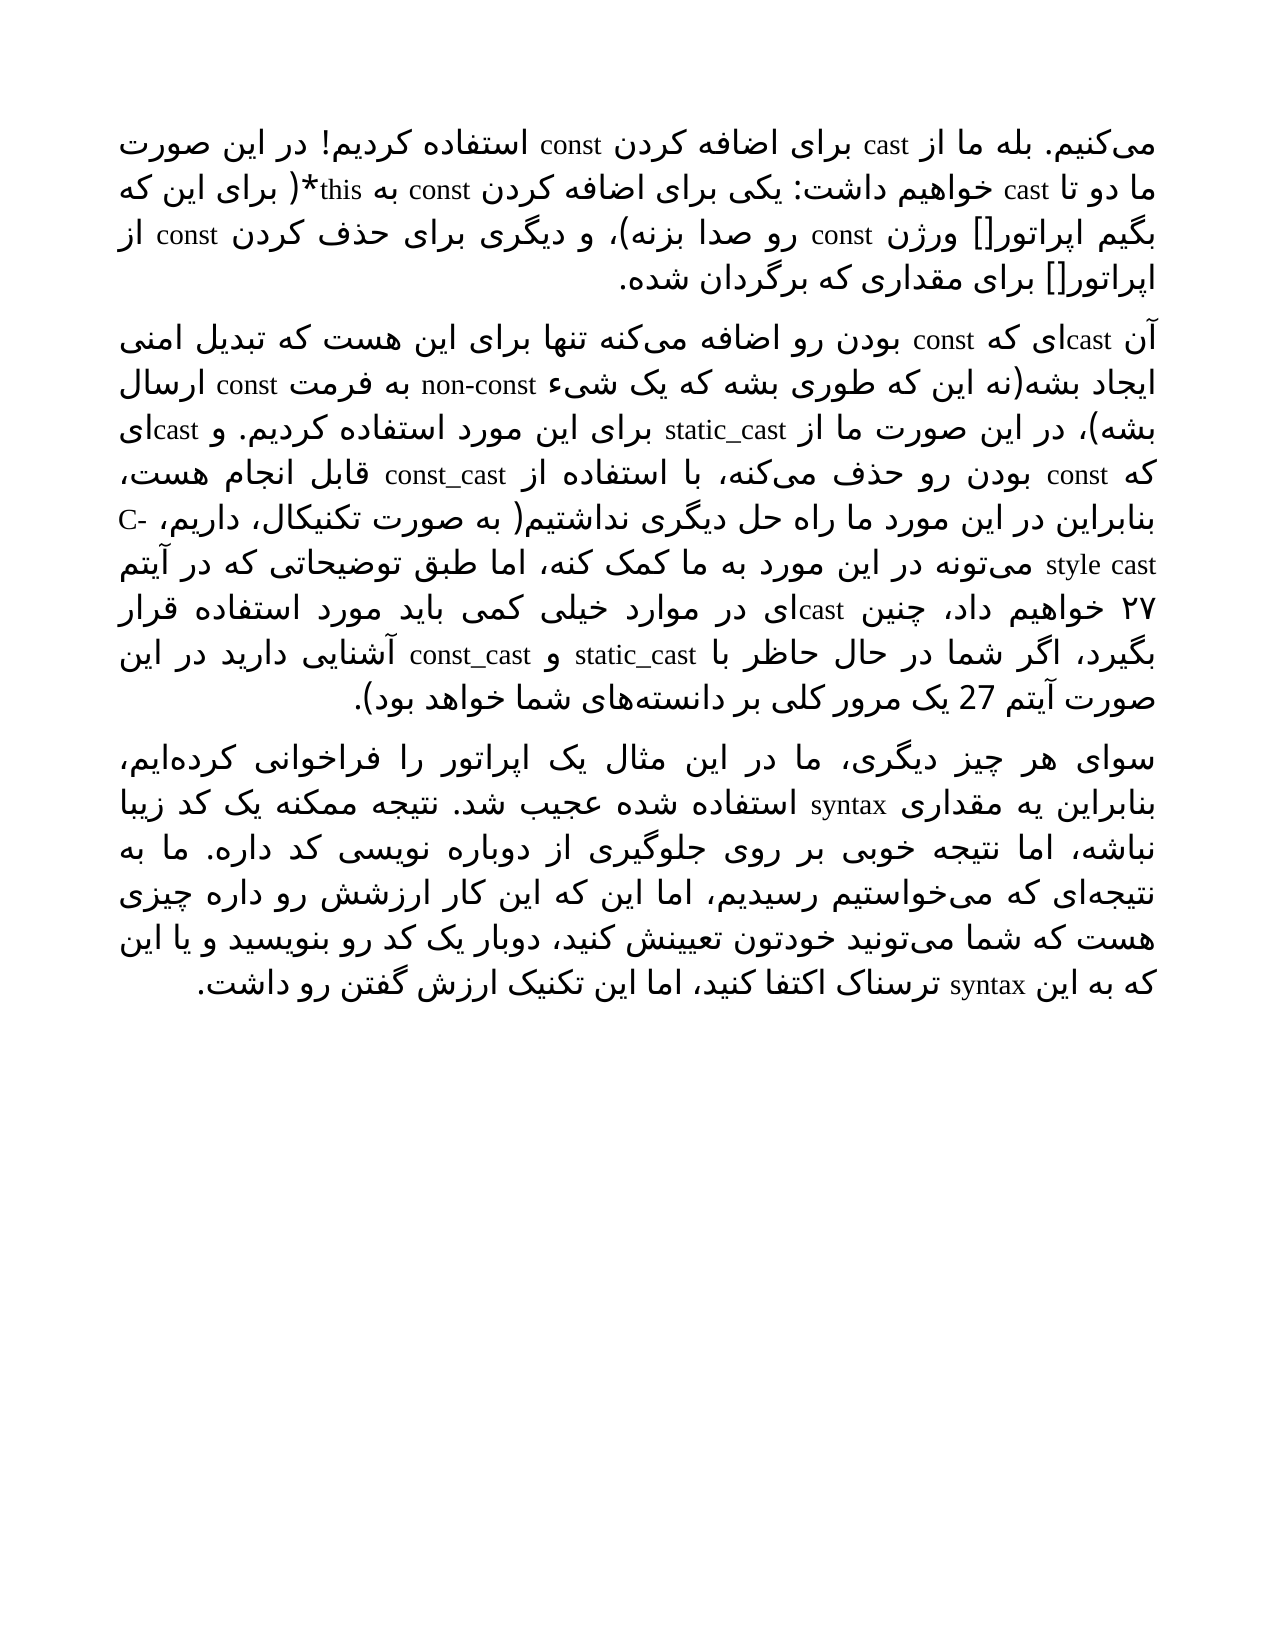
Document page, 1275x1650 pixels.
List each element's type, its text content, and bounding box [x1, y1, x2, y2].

text آن cast‌ای که const بودن رو اضافه می‌کنه تنها برای این هست که تبدیل امنی ایجاد بشه(نه این که طوری بشه که یک شیء non-const به فرمت const ارسال بشه)، در این صورت ما از static_cast برای این مورد استفاده کردیم. و cast‌ای که const بودن رو حذف می‌کنه، با استفاده از const_cast قابل انجام هست، بنابراین در این مورد ما راه حل دیگری نداشتیم( به صورت تکنیکال، داریم، C-style cast می‌تونه در این مورد به ما کمک کنه، اما طبق توضیحاتی که در آیتم ۲۷ خواهیم داد، چنین cast‌ای در موارد خیلی کمی باید مورد استفاده قرار بگیرد، اگر شما در حال حاظر با static_cast و const_cast آشنایی دارید در این صورت آیتم 27 یک مرور کلی بر دانسته‌های شما خواهد بود). [118, 313, 1157, 718]
text همانطور که می‌توانید ببینید، کد دو تا cast داره، نه یکی. ما می‌خواهیم که اپراتور non-const فرم const رو فراخوانی بکنه، اما اگه ما داخل اپراتور non-const، اپراتور[] رو صدا بزنیم، در این صورت بصورت برگشتی فقط خودمون رو صدا خواهیم زد و تو لوپ میفیتیم. برای جلوگیری از یک لوپ بینیهایت، ما باید مشخص کنیم که می‌خواهیم اپراتور[] را از نوع const صدا بزنیم، اما راه مستقیمی برای این کار وجود نداره. بجای این کار، ما تایپ طبیعیه this* را از &TextBlock به &const TextBlock تغییر میدهیم یا همان cast می‌کنیم. بله ما از cast برای اضافه کردن const استفاده کردیم! در این صورت ما دو تا cast خواهیم داشت: یکی برای اضافه کردن const به this*( برای این که بگیم اپراتور[] ورژن const رو صدا بزنه)، و دیگری برای حذف کردن const از اپراتور[] برای مقداری که برگردان شده. [118, 118, 1157, 298]
text سوای هر چیز دیگری، ما در این مثال یک اپراتور را فراخوانی کرده‌ایم، بنابراین یه مقداری syntax استفاده شده عجیب شد. نتیجه ممکنه یک کد زیبا نباشه، اما نتیجه خوبی بر روی جلوگیری از دوباره نویسی کد داره. ما به نتیجه‌ای که می‌خواستیم رسیدیم، اما این که این کار ارزشش رو داره چیزی هست که شما می‌تونید خودتون تعیینش کنید، دوبار یک کد رو بنویسید و یا این که به این syntax ترسناک اکتفا کنید، اما این تکنیک ارزش گفتن رو داشت. [118, 733, 1157, 1003]
